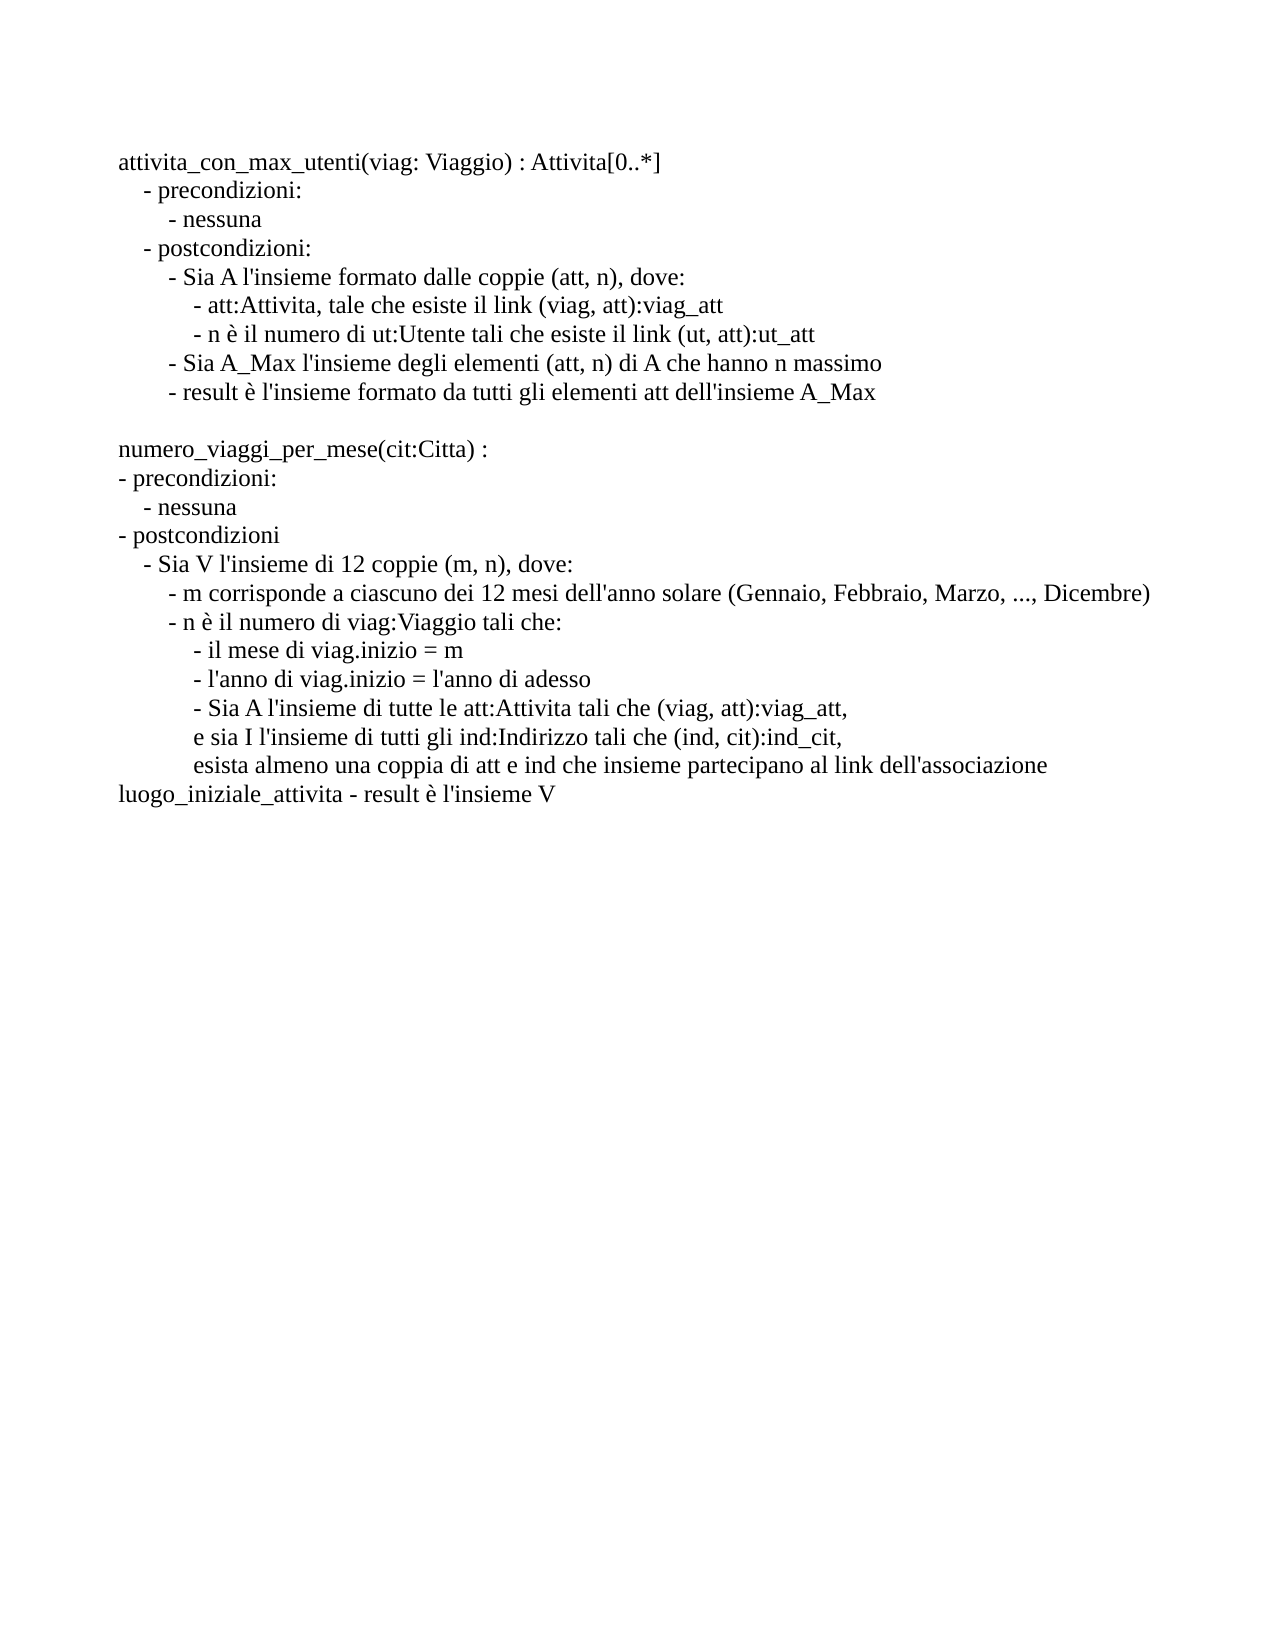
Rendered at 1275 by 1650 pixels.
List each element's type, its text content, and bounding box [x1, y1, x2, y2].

text esista almeno una coppia di att e ind che insieme partecipano al link dell'associazione luogo_iniziale_attivita - result è l'insieme V [118, 751, 1157, 808]
text - result è l'insieme formato da tutti gli elementi att dell'insieme A_Max [118, 377, 1157, 406]
text - il mese di viag.inizio = m [118, 636, 1157, 664]
text - postcondizioni [118, 521, 1157, 549]
text - m corrisponde a ciascuno dei 12 mesi dell'anno solare (Gennaio, Febbraio, Marzo, ..., Dicembre) [118, 578, 1157, 607]
text - n è il numero di viag:Viaggio tali che: [118, 607, 1157, 636]
text - postcondizioni: [118, 233, 1157, 262]
text - Sia A l'insieme formato dalle coppie (att, n), dove: [118, 262, 1157, 291]
text - precondizioni: [118, 176, 1157, 204]
text - nessuna [118, 204, 1157, 233]
text numero_viaggi_per_mese(cit:Citta) : [118, 434, 1157, 463]
text - n è il numero di ut:Utente tali che esiste il link (ut, att):ut_att [118, 319, 1157, 348]
text attivita_con_max_utenti(viag: Viaggio) : Attivita[0..*] [118, 147, 1157, 176]
text - att:Attivita, tale che esiste il link (viag, att):viag_att [118, 291, 1157, 319]
text - Sia A_Max l'insieme degli elementi (att, n) di A che hanno n massimo [118, 348, 1157, 377]
text - Sia V l'insieme di 12 coppie (m, n), dove: [118, 549, 1157, 578]
text - Sia A l'insieme di tutte le att:Attivita tali che (viag, att):viag_att, [118, 693, 1157, 722]
text - l'anno di viag.inizio = l'anno di adesso [118, 664, 1157, 693]
text - nessuna [118, 492, 1157, 521]
text - precondizioni: [118, 463, 1157, 492]
text e sia I l'insieme di tutti gli ind:Indirizzo tali che (ind, cit):ind_cit, [118, 722, 1157, 751]
